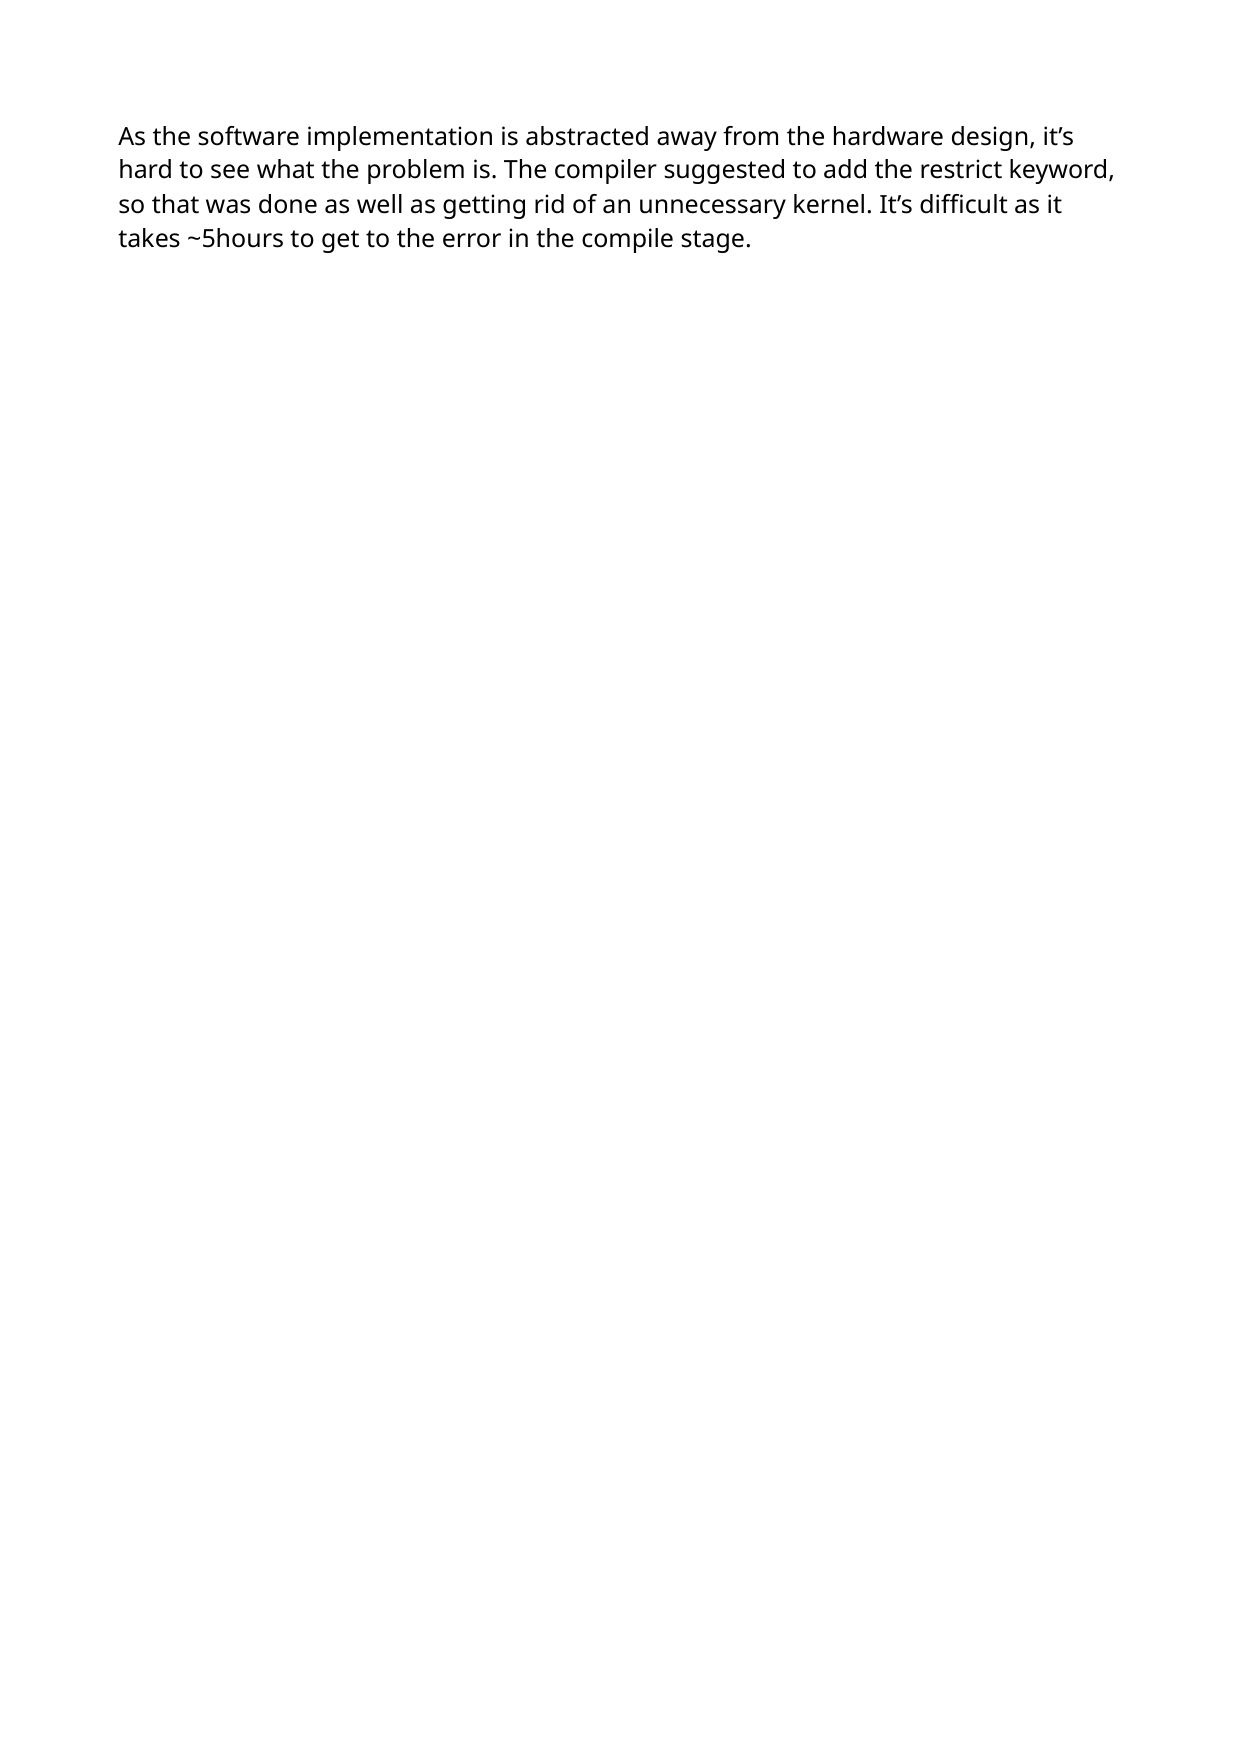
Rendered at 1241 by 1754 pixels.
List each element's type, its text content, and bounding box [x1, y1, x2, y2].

text As the software implementation is abstracted away from the hardware design, it’s hard to see what the problem is. The compiler suggested to add the restrict keyword, so that was done as well as getting rid of an unnecessary kernel. It’s difficult as it takes ~5hours to get to the error in the compile stage. [118, 118, 1122, 254]
